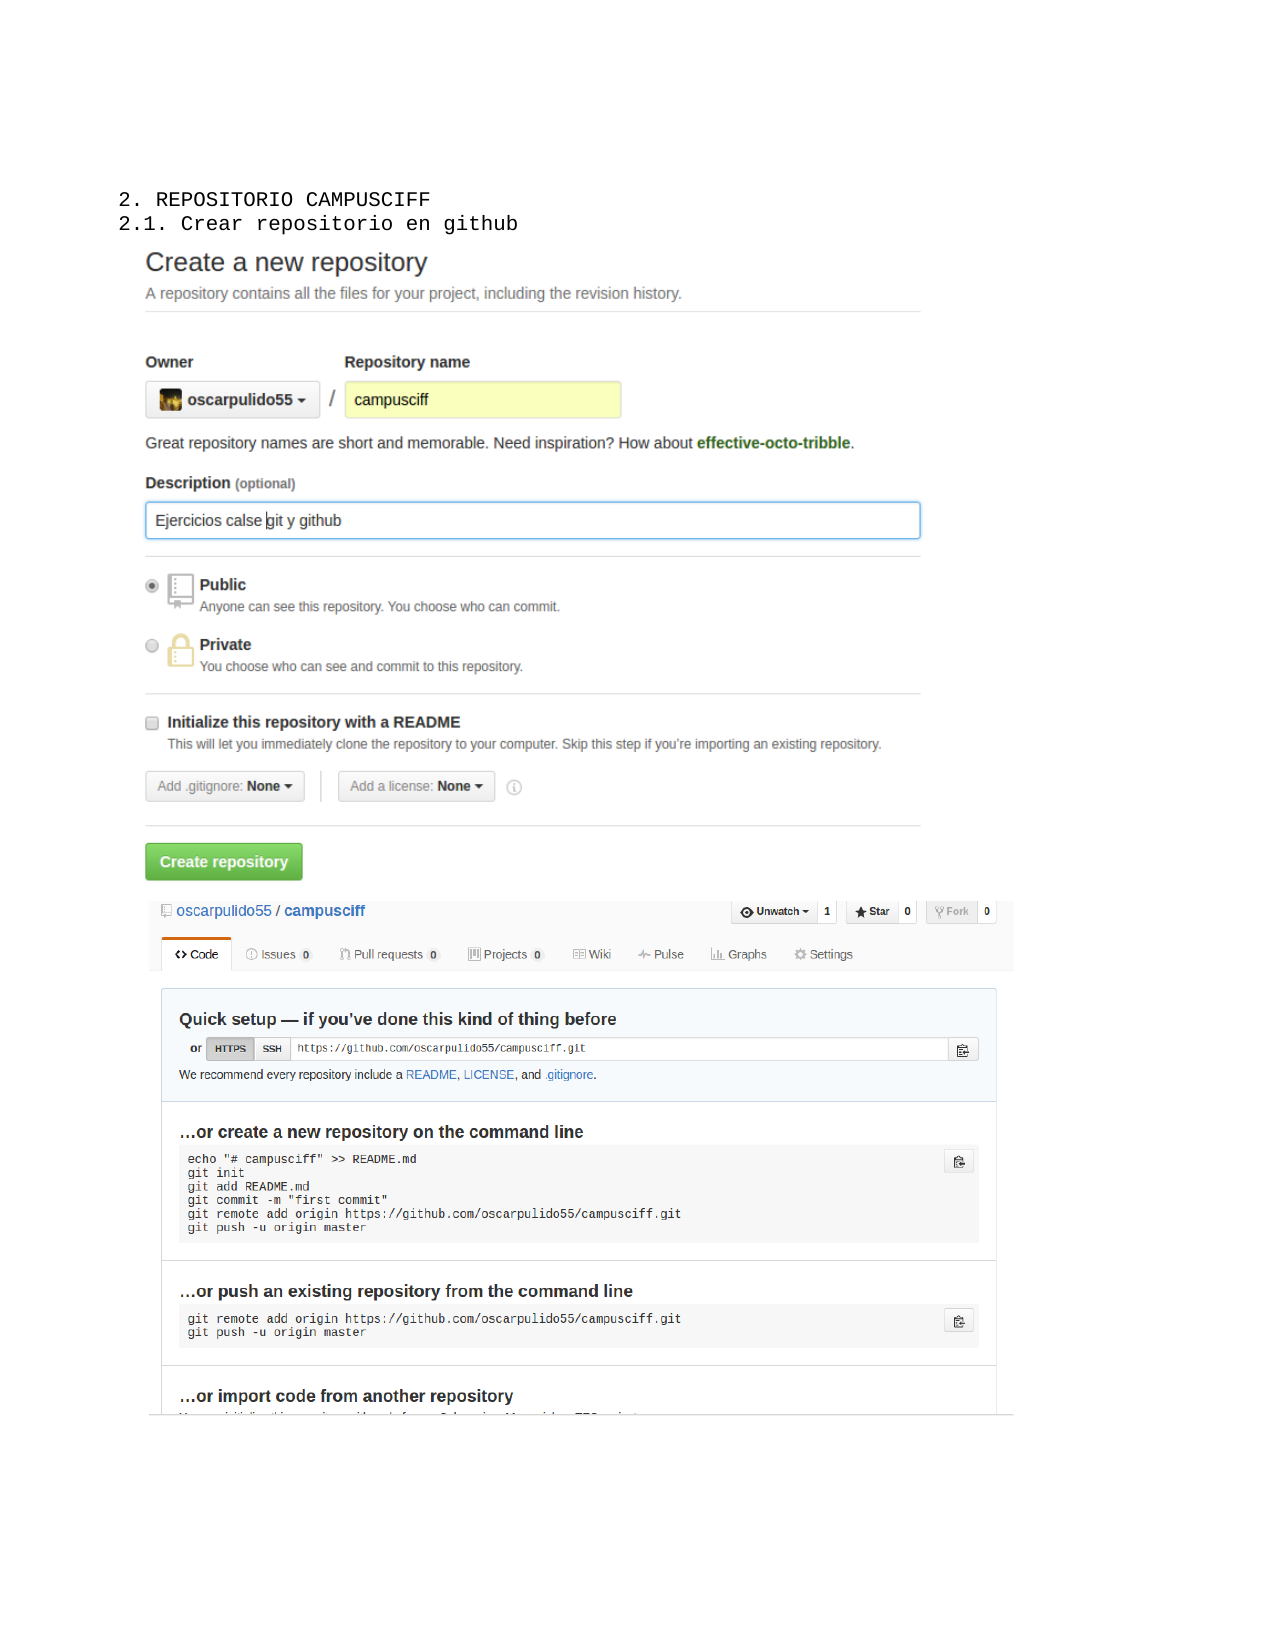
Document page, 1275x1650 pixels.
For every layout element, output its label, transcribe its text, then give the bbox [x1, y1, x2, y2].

text 2.1. Crear repositorio en github [118, 213, 1157, 236]
picture [131, 250, 965, 895]
picture [148, 901, 1014, 1416]
text 2. REPOSITORIO CAMPUSCIFF [118, 189, 1157, 213]
